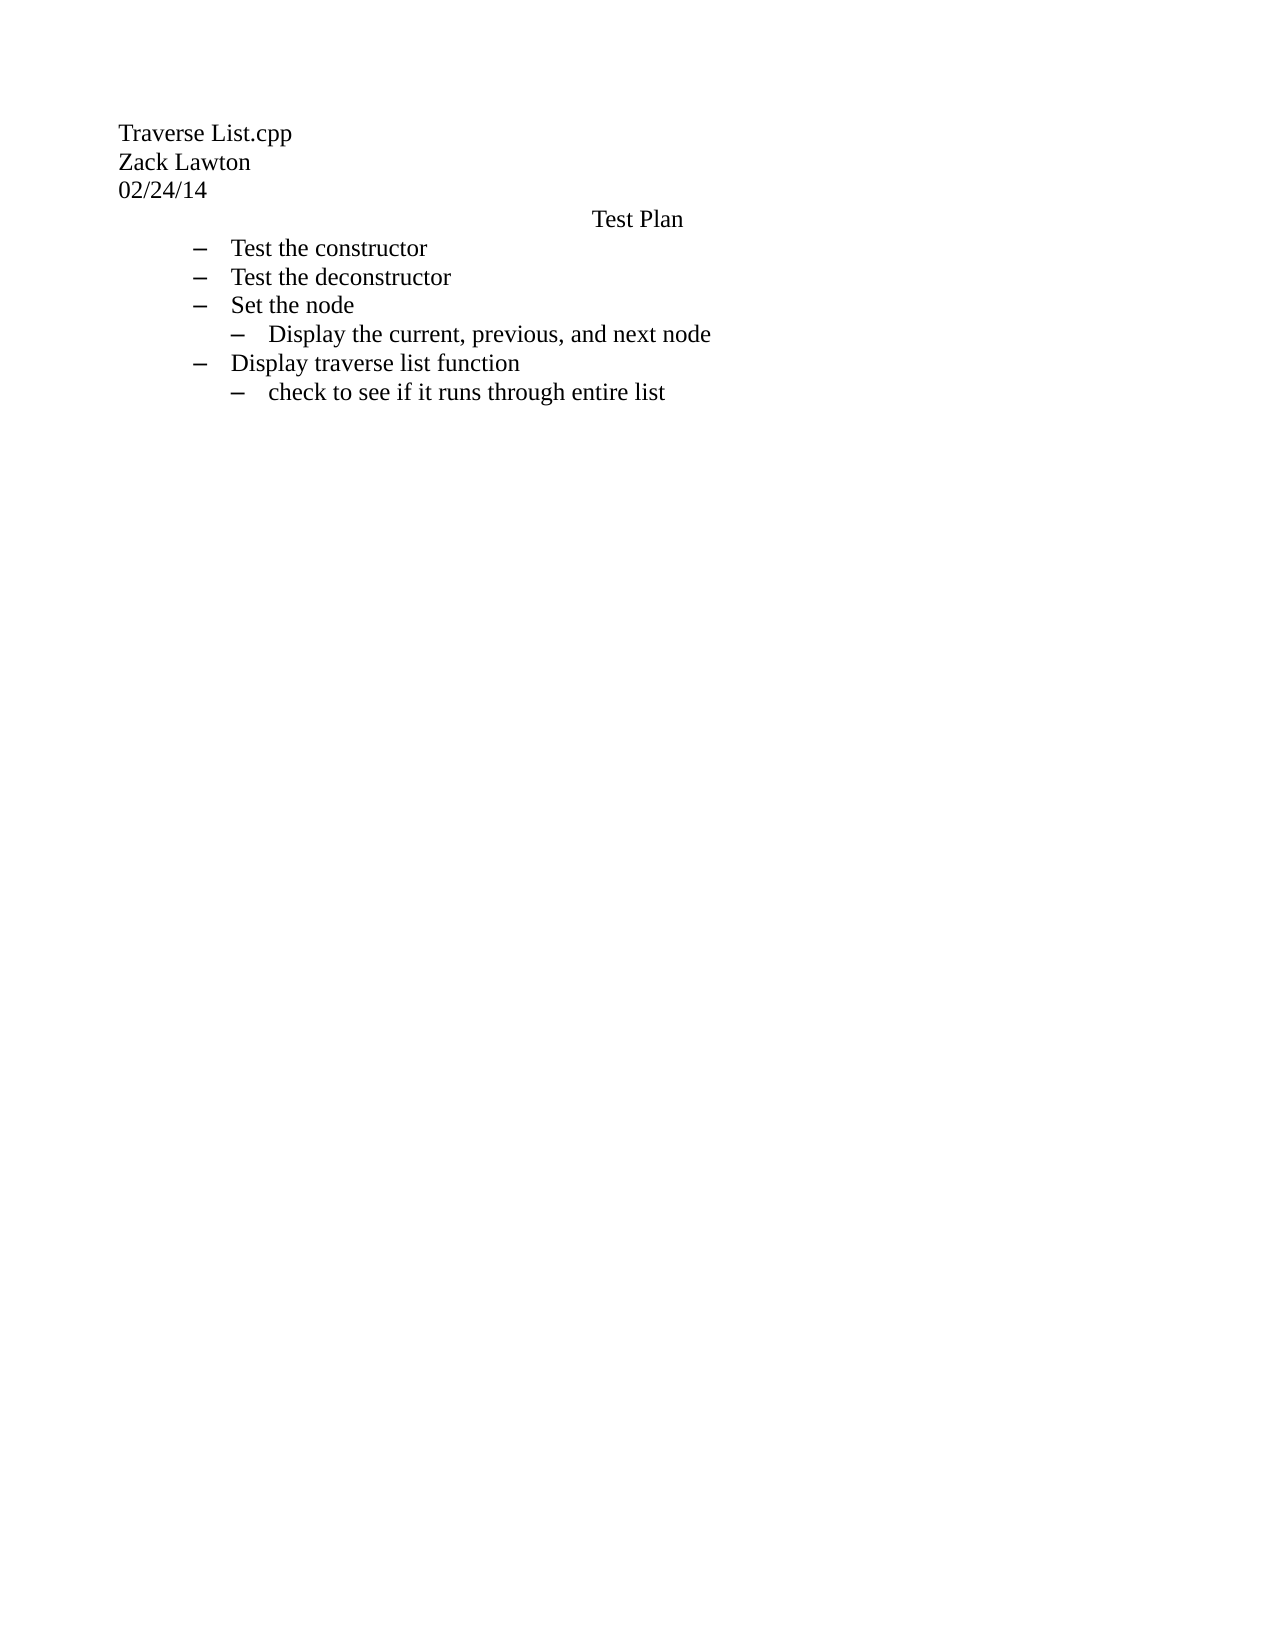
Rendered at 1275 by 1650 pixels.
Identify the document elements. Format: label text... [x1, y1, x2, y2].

text 02/24/14 [118, 176, 1157, 204]
list Display the current, previous, and next node [231, 319, 1157, 348]
text Test Plan [118, 204, 1157, 233]
list Display traverse list function [193, 348, 1157, 377]
list Test the constructor [193, 233, 1157, 262]
list check to see if it runs through entire list [231, 377, 1157, 406]
list Set the node [193, 291, 1157, 319]
text Zack Lawton [118, 147, 1157, 176]
text Traverse List.cpp [118, 118, 1157, 147]
list Test the deconstructor [193, 262, 1157, 291]
